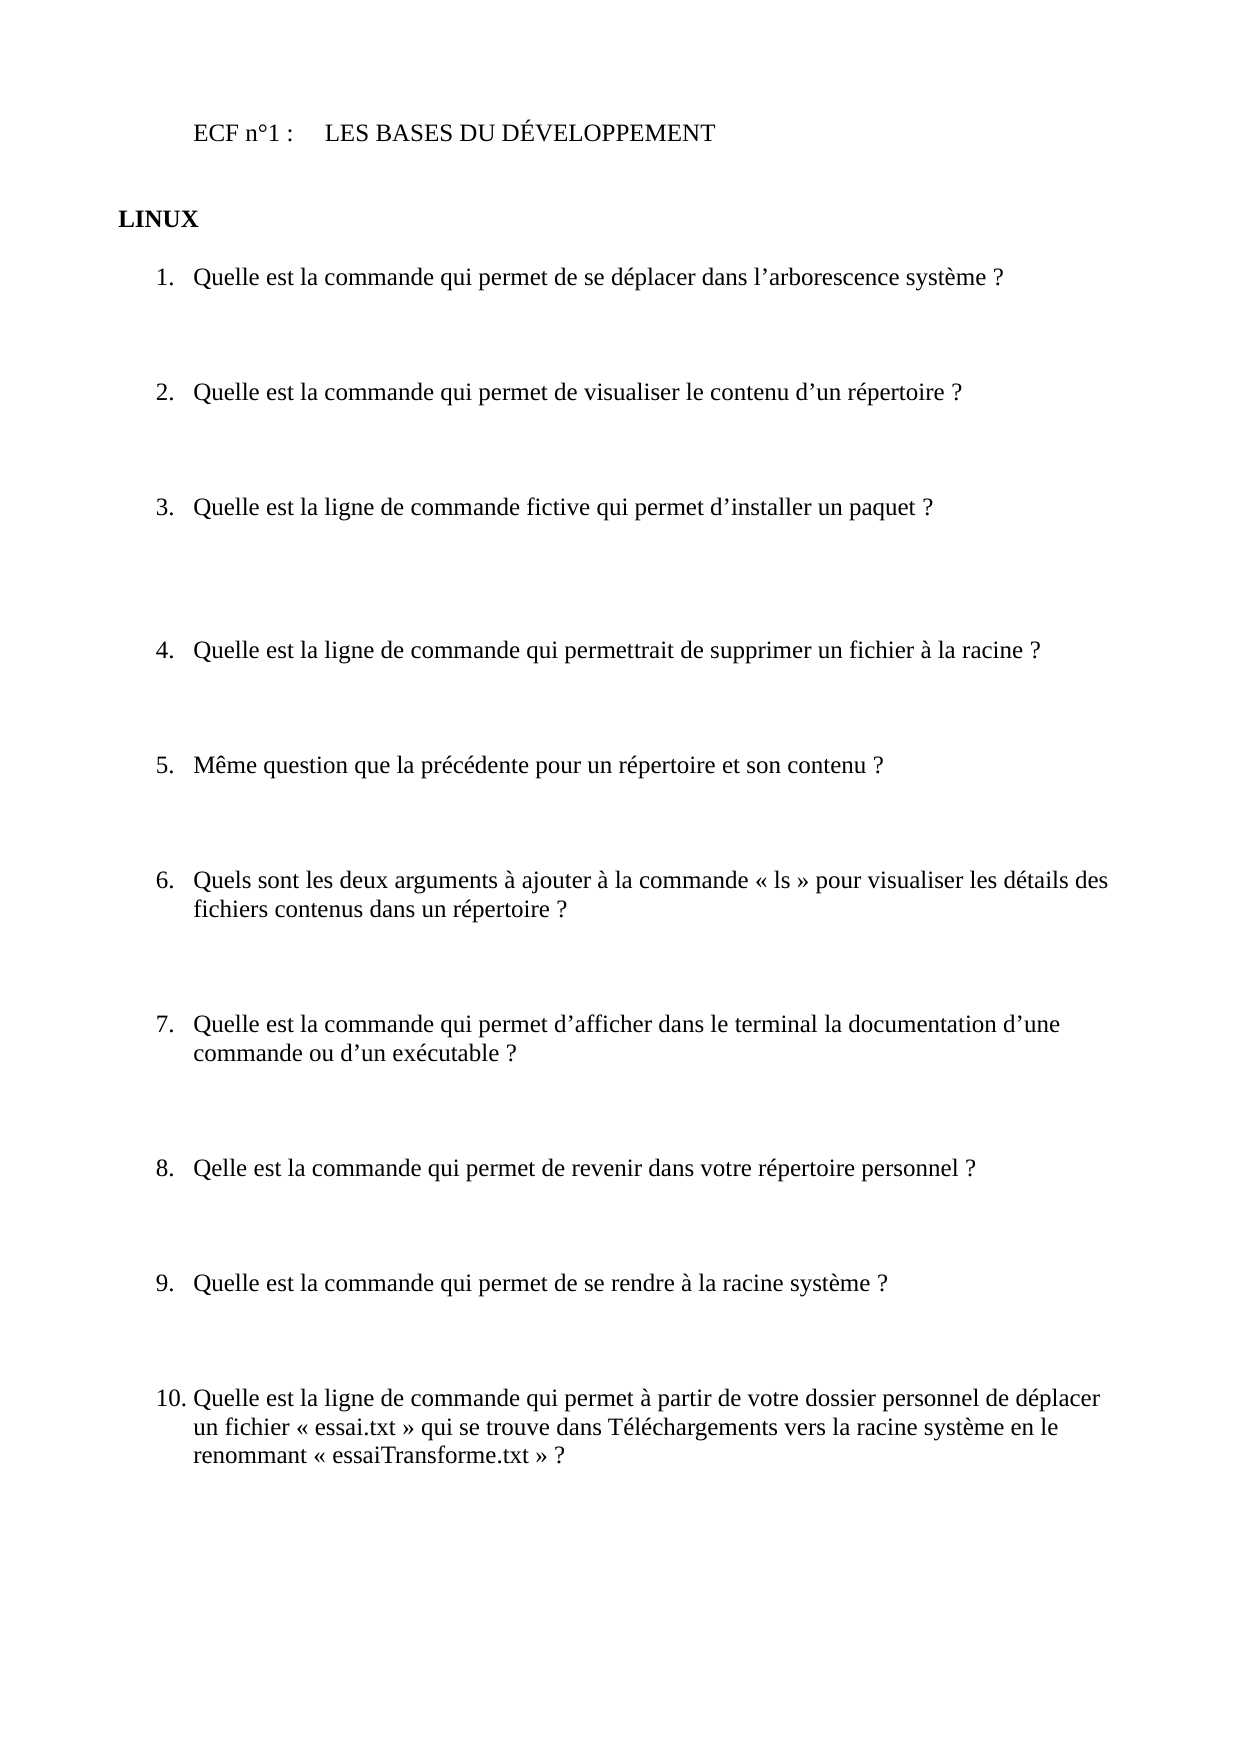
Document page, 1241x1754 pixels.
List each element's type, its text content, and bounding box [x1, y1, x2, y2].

list Quelle est la commande qui permet d’afficher dans le terminal la documentation d’une commande ou d’un exécutable ? [156, 1009, 1122, 1067]
list Quelle est la ligne de commande qui permettrait de supprimer un fichier à la racine ? [156, 636, 1122, 664]
list Quelle est la commande qui permet de se rendre à la racine système ? [156, 1268, 1122, 1297]
list Quels sont les deux arguments à ajouter à la commande « ls » pour visualiser les détails des fichiers contenus dans un répertoire ? [156, 866, 1122, 923]
list ECF n°1 : LES BASES DU DÉVELOPPEMENT [156, 118, 1122, 147]
text LINUX [118, 204, 1122, 233]
list Quelle est la ligne de commande qui permet à partir de votre dossier personnel de déplacer un fichier « essai.txt » qui se trouve dans Téléchargements vers la racine système en le renommant « essaiTransforme.txt » ? [156, 1383, 1122, 1469]
list Quelle est la ligne de commande fictive qui permet d’installer un paquet ? [156, 492, 1122, 521]
list Même question que la précédente pour un répertoire et son contenu ? [156, 751, 1122, 779]
list Quelle est la commande qui permet de visualiser le contenu d’un répertoire ? [156, 377, 1122, 406]
list Qelle est la commande qui permet de revenir dans votre répertoire personnel ? [156, 1153, 1122, 1182]
list Quelle est la commande qui permet de se déplacer dans l’arborescence système ? [156, 262, 1122, 291]
